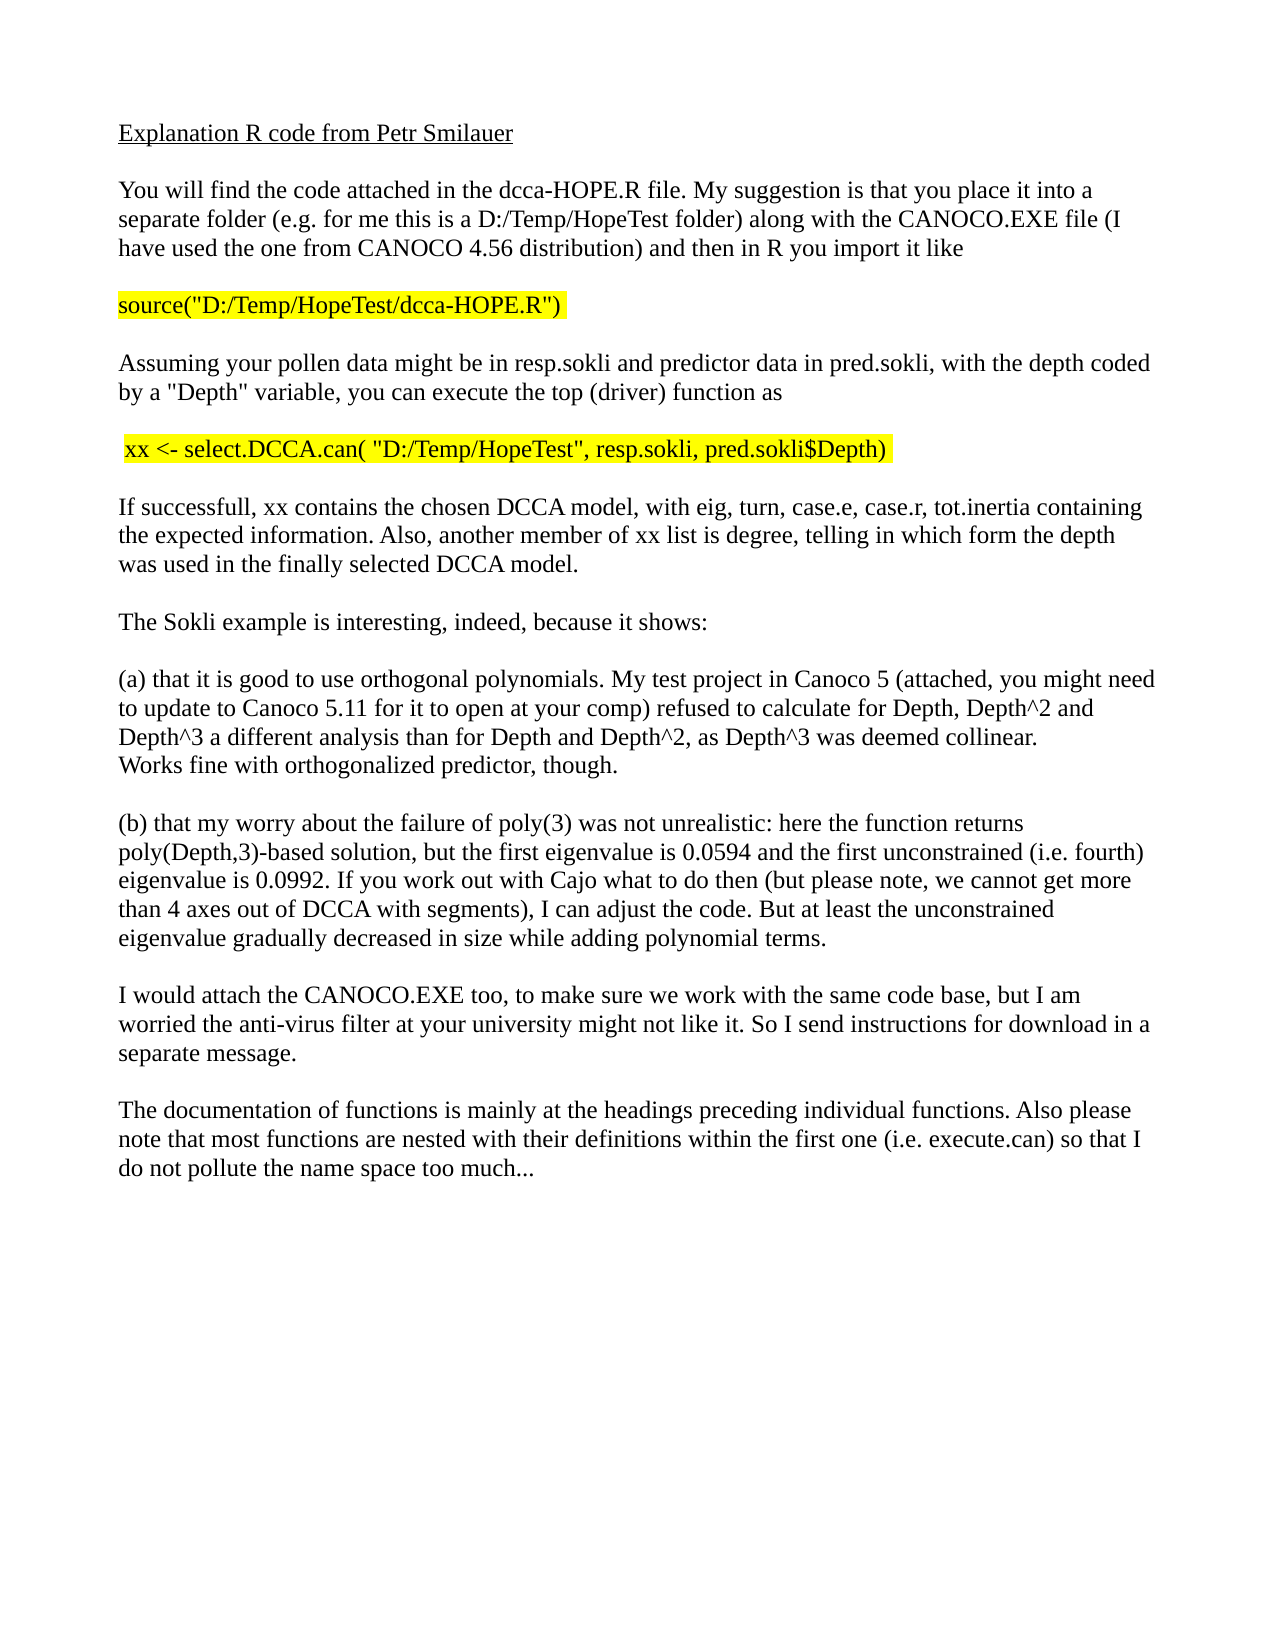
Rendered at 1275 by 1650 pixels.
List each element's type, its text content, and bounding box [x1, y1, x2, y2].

text Explanation R code from Petr Smilauer [118, 118, 1157, 147]
text Assuming your pollen data might be in resp.sokli and predictor data in pred.sokli, with the depth coded by a "Depth" variable, you can execute the top (driver) function as xx <- select.DCCA.can( "D:/Temp/HopeTest", resp.sokli, pred.sokli$Depth) If successfull, xx contains the chosen DCCA model, with eig, turn, case.e, case.r, tot.inertia containing the expected information. Also, another member of xx list is degree, telling in which form the depth was used in the finally selected DCCA model. The Sokli example is interesting, indeed, because it shows: (a) that it is good to use orthogonal polynomials. My test project in Canoco 5 (attached, you might need to update to Canoco 5.11 for it to open at your comp) refused to calculate for Depth, Depth^2 and Depth^3 a different analysis than for Depth and Depth^2, as Depth^3 was deemed collinear. Works fine with orthogonalized predictor, though. (b) that my worry about the failure of poly(3) was not unrealistic: here the function returns poly(Depth,3)-based solution, but the first eigenvalue is 0.0594 and the first unconstrained (i.e. fourth) eigenvalue is 0.0992. If you work out with Cajo what to do then (but please note, we cannot get more than 4 axes out of DCCA with segments), I can adjust the code. But at least the unconstrained eigenvalue gradually decreased in size while adding polynomial terms. I would attach the CANOCO.EXE too, to make sure we work with the same code base, but I am worried the anti-virus filter at your university might not like it. So I send instructions for download in a separate message. The documentation of functions is mainly at the headings preceding individual functions. Also please note that most functions are nested with their definitions within the first one (i.e. execute.can) so that I do not pollute the name space too much... [118, 348, 1157, 1182]
text source("D:/Temp/HopeTest/dcca-HOPE.R") [118, 291, 1157, 348]
text You will find the code attached in the dcca-HOPE.R file. My suggestion is that you place it into a separate folder (e.g. for me this is a D:/Temp/HopeTest folder) along with the CANOCO.EXE file (I have used the one from CANOCO 4.56 distribution) and then in R you import it like [118, 176, 1157, 291]
